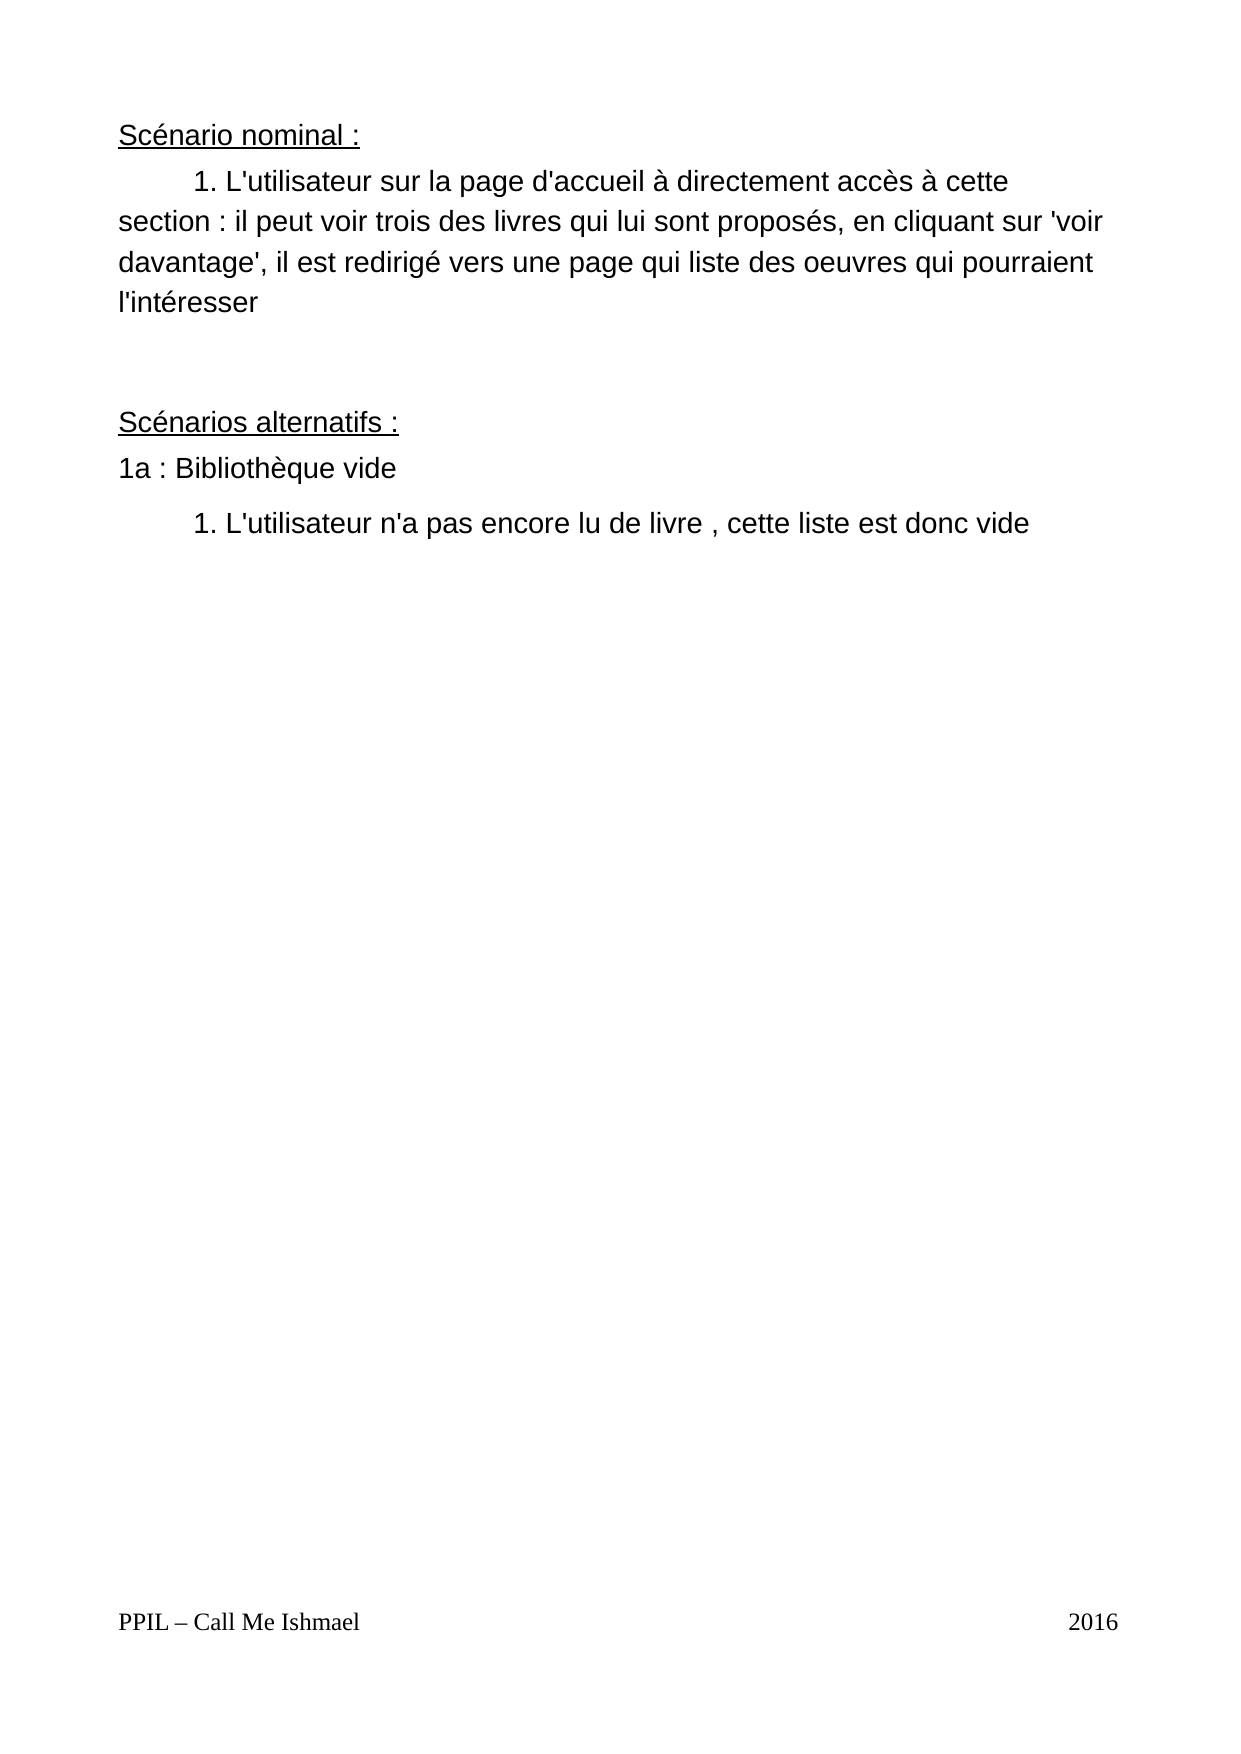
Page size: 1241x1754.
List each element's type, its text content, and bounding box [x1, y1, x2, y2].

text 1. L'utilisateur sur la page d'accueil à directement accès à cette section : il peut voir trois des livres qui lui sont proposés, en cliquant sur 'voir davantage', il est redirigé vers une page qui liste des oeuvres qui pourraient l'intéresser [118, 164, 1122, 318]
text 1a : Bibliothèque vide [118, 451, 1122, 484]
text 1. L'utilisateur n'a pas encore lu de livre , cette liste est donc vide [118, 506, 1122, 539]
subtitle Scénario nominal : [118, 118, 1122, 152]
subtitle Scénarios alternatifs : [118, 405, 1122, 438]
